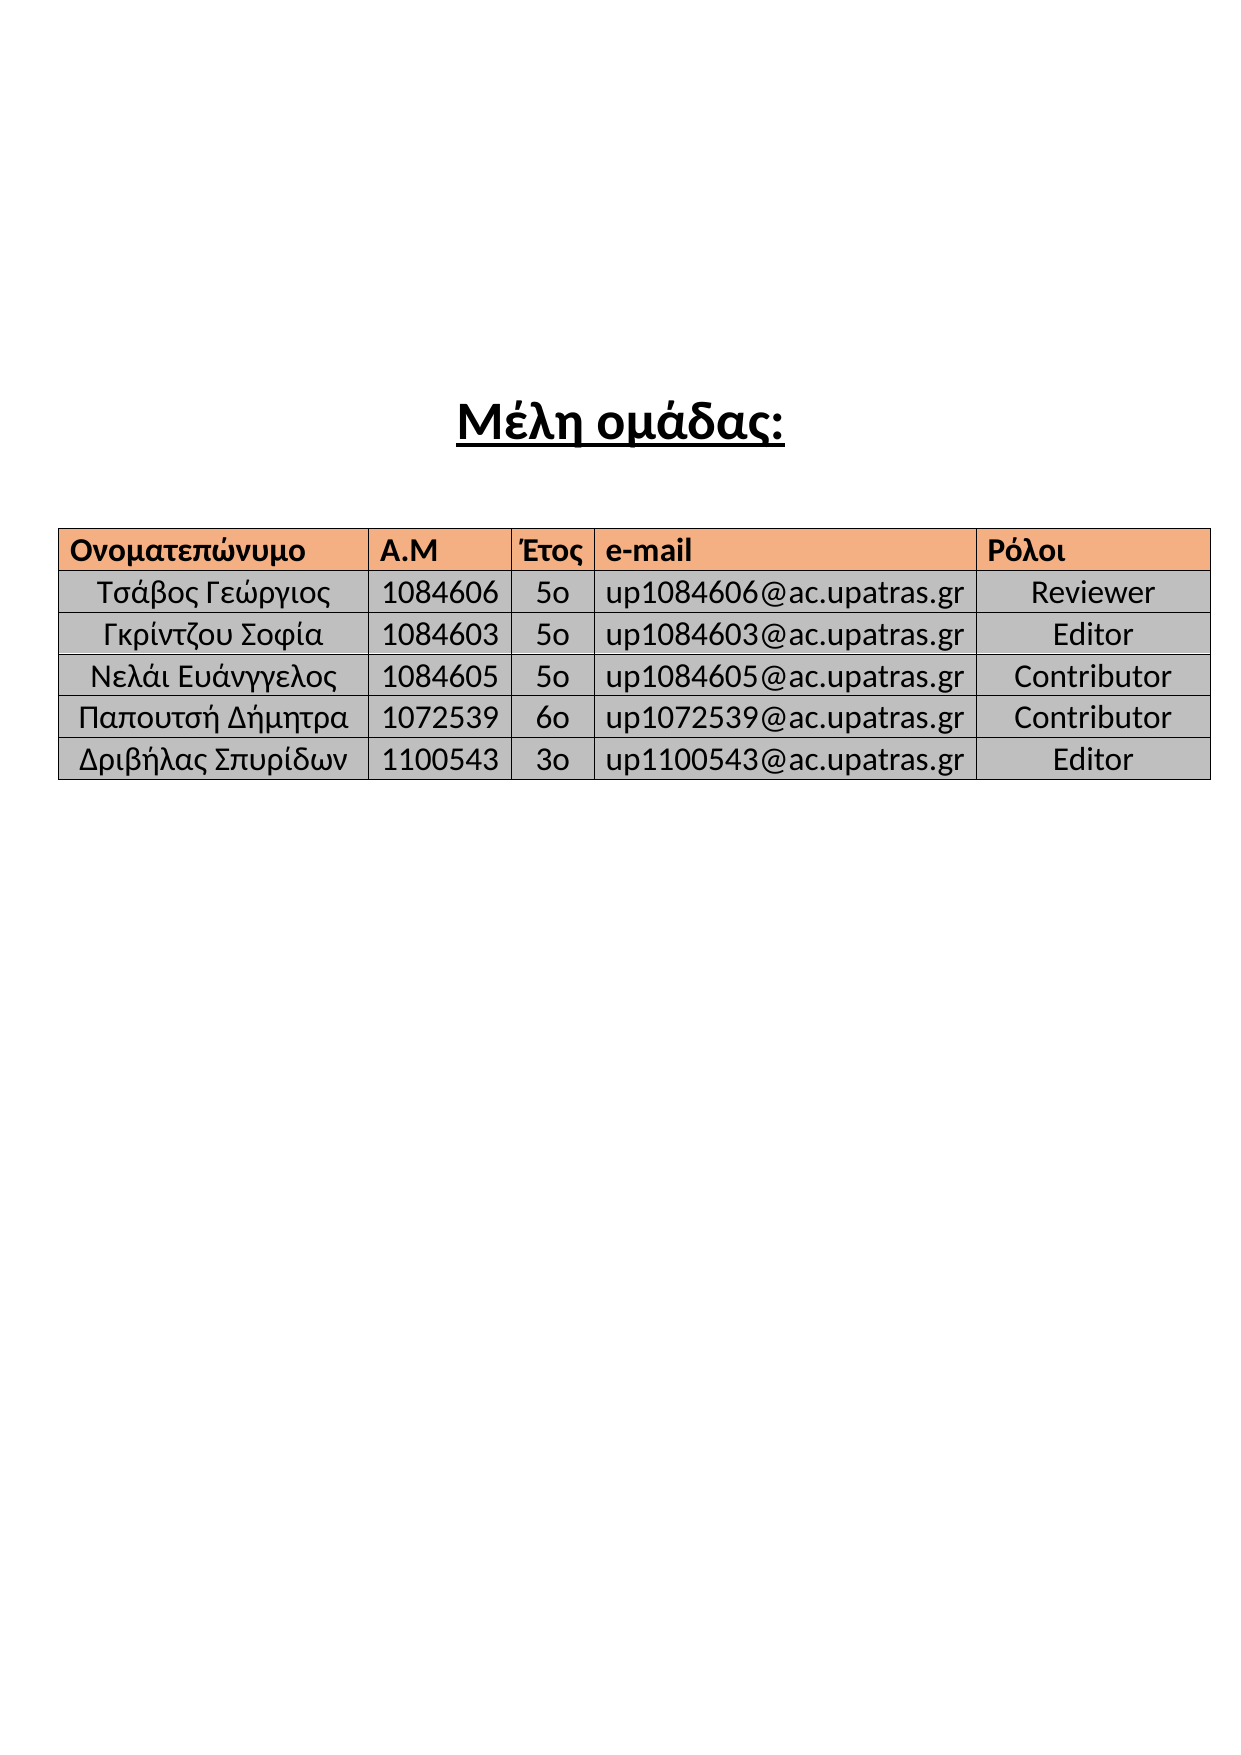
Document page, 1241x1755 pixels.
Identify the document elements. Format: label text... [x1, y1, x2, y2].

table_cell Contributor [977, 696, 1210, 737]
table_cell Νελάι Ευάνγγελος [59, 655, 368, 695]
table_cell up1084606@ac.upatras.gr [595, 571, 976, 612]
table_cell Reviewer [977, 571, 1210, 612]
table_header Ρόλοι [977, 529, 1210, 570]
table_header Α.Μ [369, 529, 511, 570]
table_cell 1084605 [369, 655, 511, 695]
table_cell up1084605@ac.upatras.gr [595, 655, 976, 695]
table_cell Παπουτσή Δήμητρα [59, 696, 368, 737]
table_cell Δριβήλας Σπυρίδων [59, 738, 368, 779]
table_cell up1072539@ac.upatras.gr [595, 696, 976, 737]
table_header Έτος [512, 529, 594, 570]
table_cell Γκρίντζου Σοφία [59, 613, 368, 653]
table_cell Τσάβος Γεώργιος [59, 571, 368, 612]
table_cell Editor [977, 613, 1210, 653]
table_cell Editor [977, 738, 1210, 779]
text Μέλη ομάδας: [148, 387, 1093, 453]
table_cell 5ο [512, 571, 594, 612]
table_header Ονοματεπώνυμο [59, 529, 368, 570]
table_cell 5ο [512, 655, 594, 695]
table_cell up1100543@ac.upatras.gr [595, 738, 976, 779]
table_cell 1084603 [369, 613, 511, 653]
table_cell 1100543 [369, 738, 511, 779]
table_cell up1084603@ac.upatras.gr [595, 613, 976, 653]
table_cell 3ο [512, 738, 594, 779]
table_cell Contributor [977, 655, 1210, 695]
table_header e-mail [595, 529, 976, 570]
table_cell 1072539 [369, 696, 511, 737]
table_cell 6ο [512, 696, 594, 737]
table_cell 1084606 [369, 571, 511, 612]
table_cell 5ο [512, 613, 594, 653]
